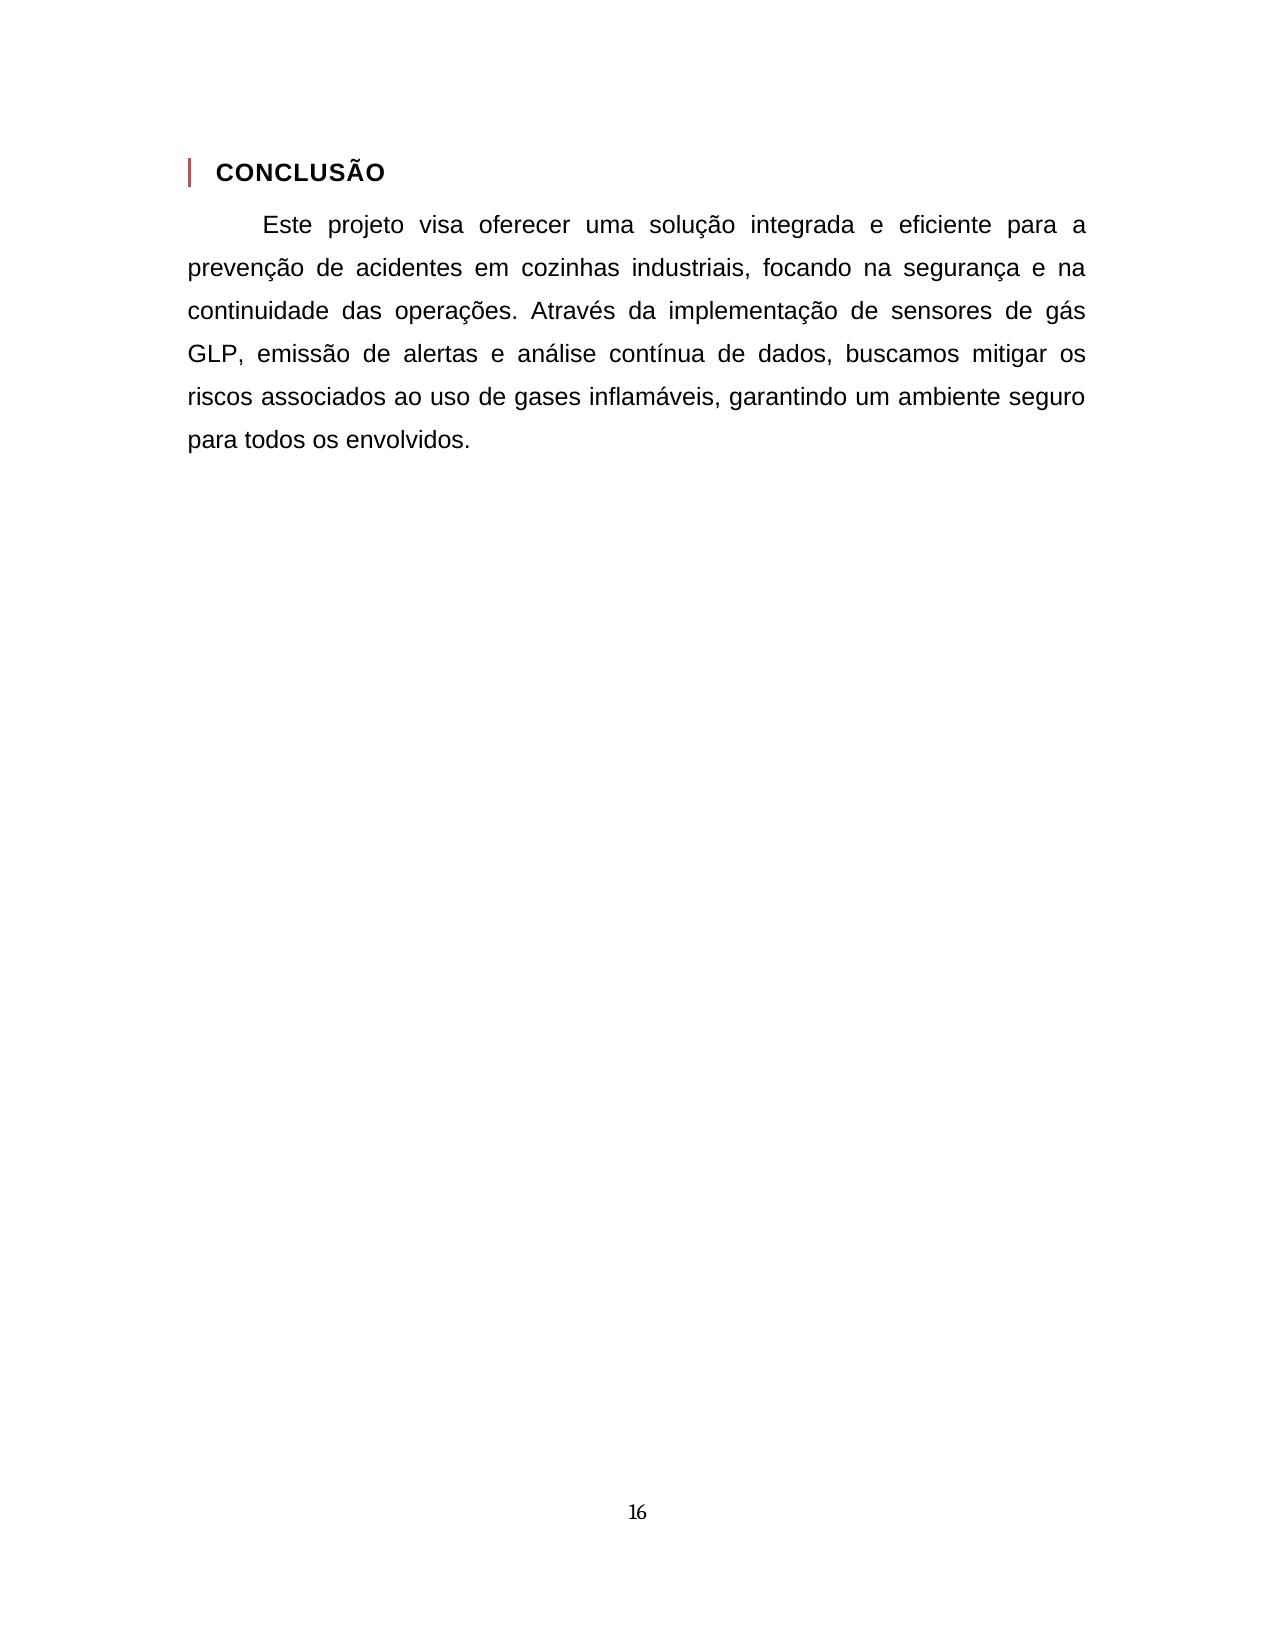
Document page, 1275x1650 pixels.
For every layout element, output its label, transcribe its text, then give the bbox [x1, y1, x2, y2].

text Este projeto visa oferecer uma solução integrada e eficiente para a prevenção de acidentes em cozinhas industriais, focando na segurança e na continuidade das operações. Através da implementação de sensores de gás GLP, emissão de alertas e análise contínua de dados, buscamos mitigar os riscos associados ao uso de gases inflamáveis, garantindo um ambiente seguro para todos os envolvidos. [187, 210, 1087, 454]
subtitle Conclusão [191, 158, 1087, 187]
